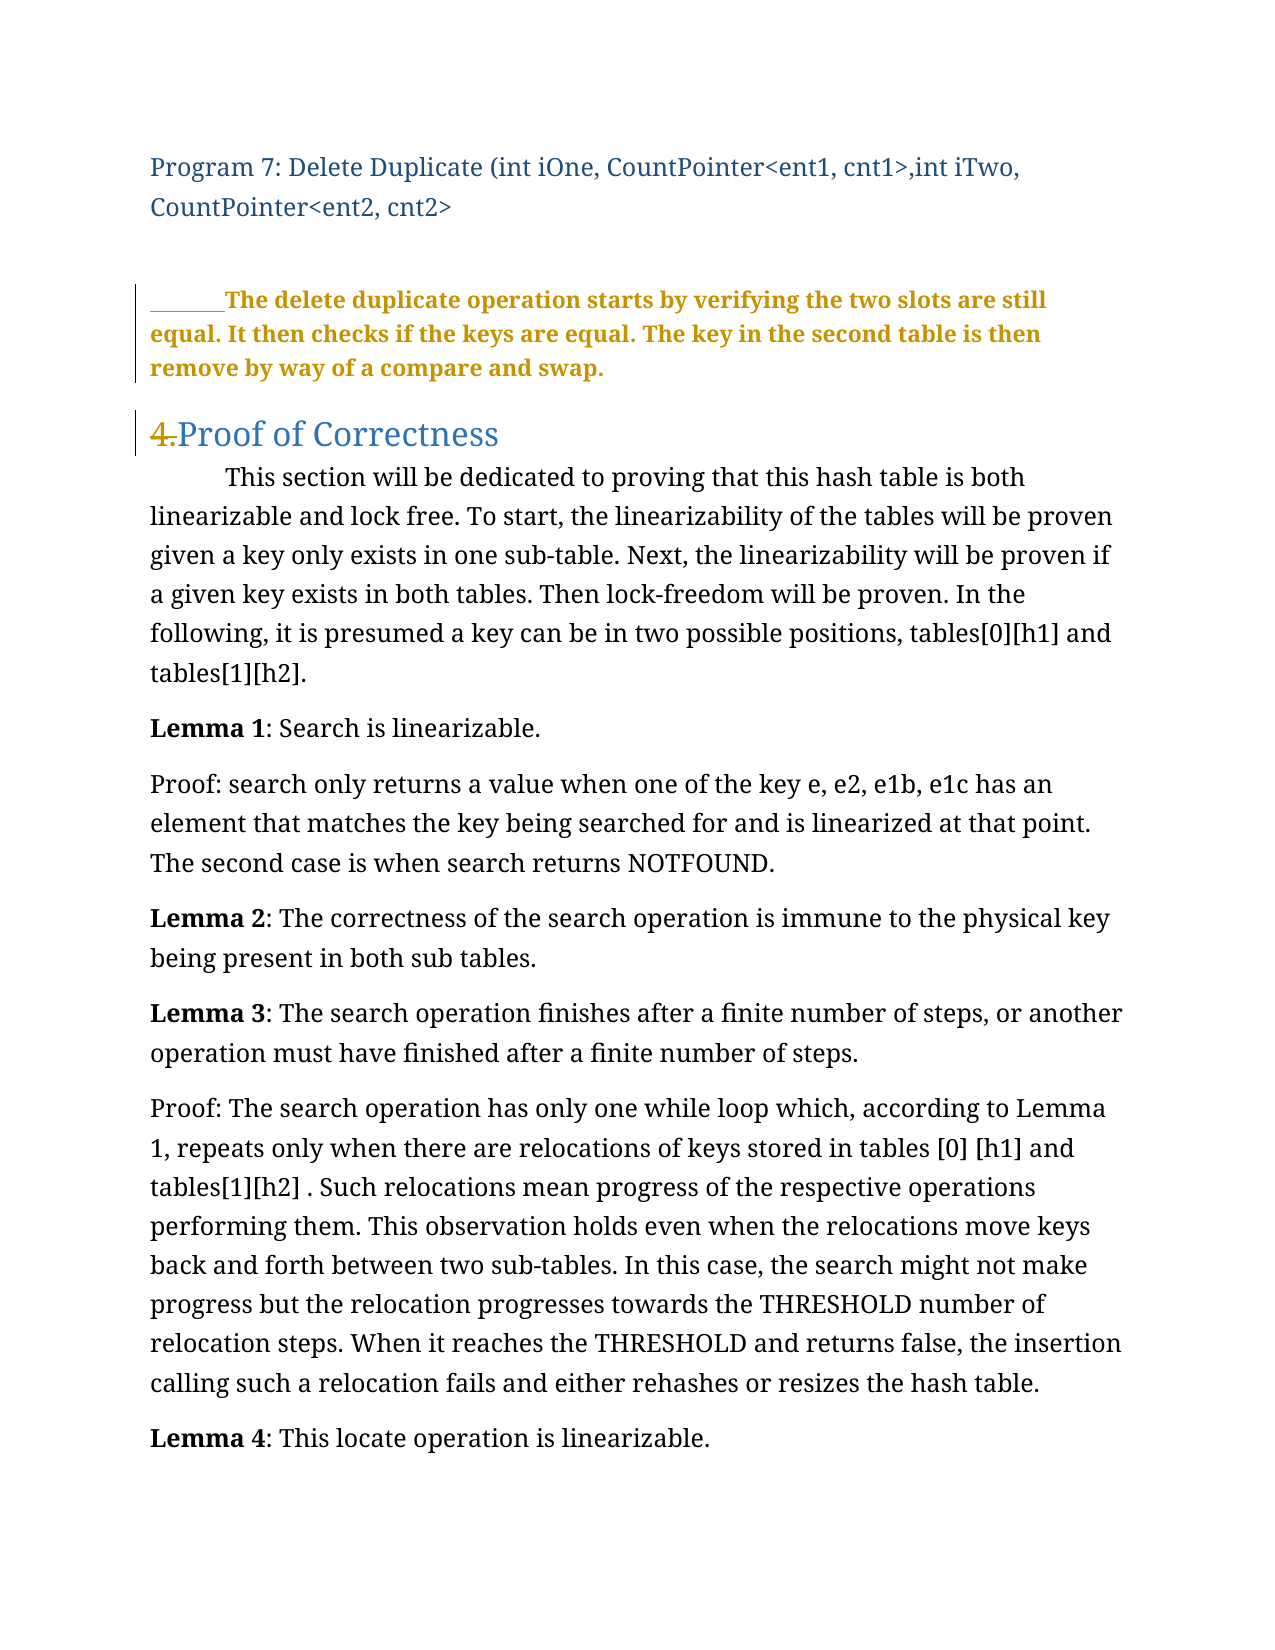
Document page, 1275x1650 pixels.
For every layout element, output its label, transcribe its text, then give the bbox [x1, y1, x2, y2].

text Lemma 2: The correctness of the search operation is immune to the physical key being present in both sub tables. [150, 901, 1125, 974]
text Lemma 3: The search operation finishes after a finite number of steps, or another operation must have finished after a finite number of steps. [150, 996, 1125, 1069]
text The delete duplicate operation starts by verifying the two slots are still equal. It then checks if the keys are equal. The key in the second table is then remove by way of a compare and swap. [150, 284, 1125, 383]
text Proof: search only returns a value when one of the key e, e2, e1b, e1c has an element that matches the key being searched for and is linearized at that point. The second case is when search returns NOTFOUND. [150, 767, 1125, 879]
subtitle Program 7: Delete Duplicate (int iOne, CountPointer<ent1, cnt1>,int iTwo, CountPointer<ent2, cnt2> [150, 150, 1125, 223]
text Lemma 4: This locate operation is linearizable. [150, 1421, 1125, 1455]
subtitle Proof of Correctness [150, 410, 1125, 456]
text Proof: The search operation has only one while loop which, according to Lemma 1, repeats only when there are relocations of keys stored in tables [0] [h1] and tables[1][h2] . Such relocations mean progress of the respective operations performing them. This observation holds even when the relocations move keys back and forth between two sub-tables. In this case, the search might not make progress but the relocation progresses towards the THRESHOLD number of relocation steps. When it reaches the THRESHOLD and returns false, the insertion calling such a relocation fails and either rehashes or resizes the hash table. [150, 1091, 1125, 1399]
text This section will be dedicated to proving that this hash table is both linearizable and lock free. To start, the linearizability of the tables will be proven given a key only exists in one sub-table. Next, the linearizability will be proven if a given key exists in both tables. Then lock-freedom will be proven. In the following, it is presumed a key can be in two possible positions, tables[0][h1] and tables[1][h2]. [150, 459, 1125, 689]
text Lemma 1: Search is linearizable. [150, 711, 1125, 745]
